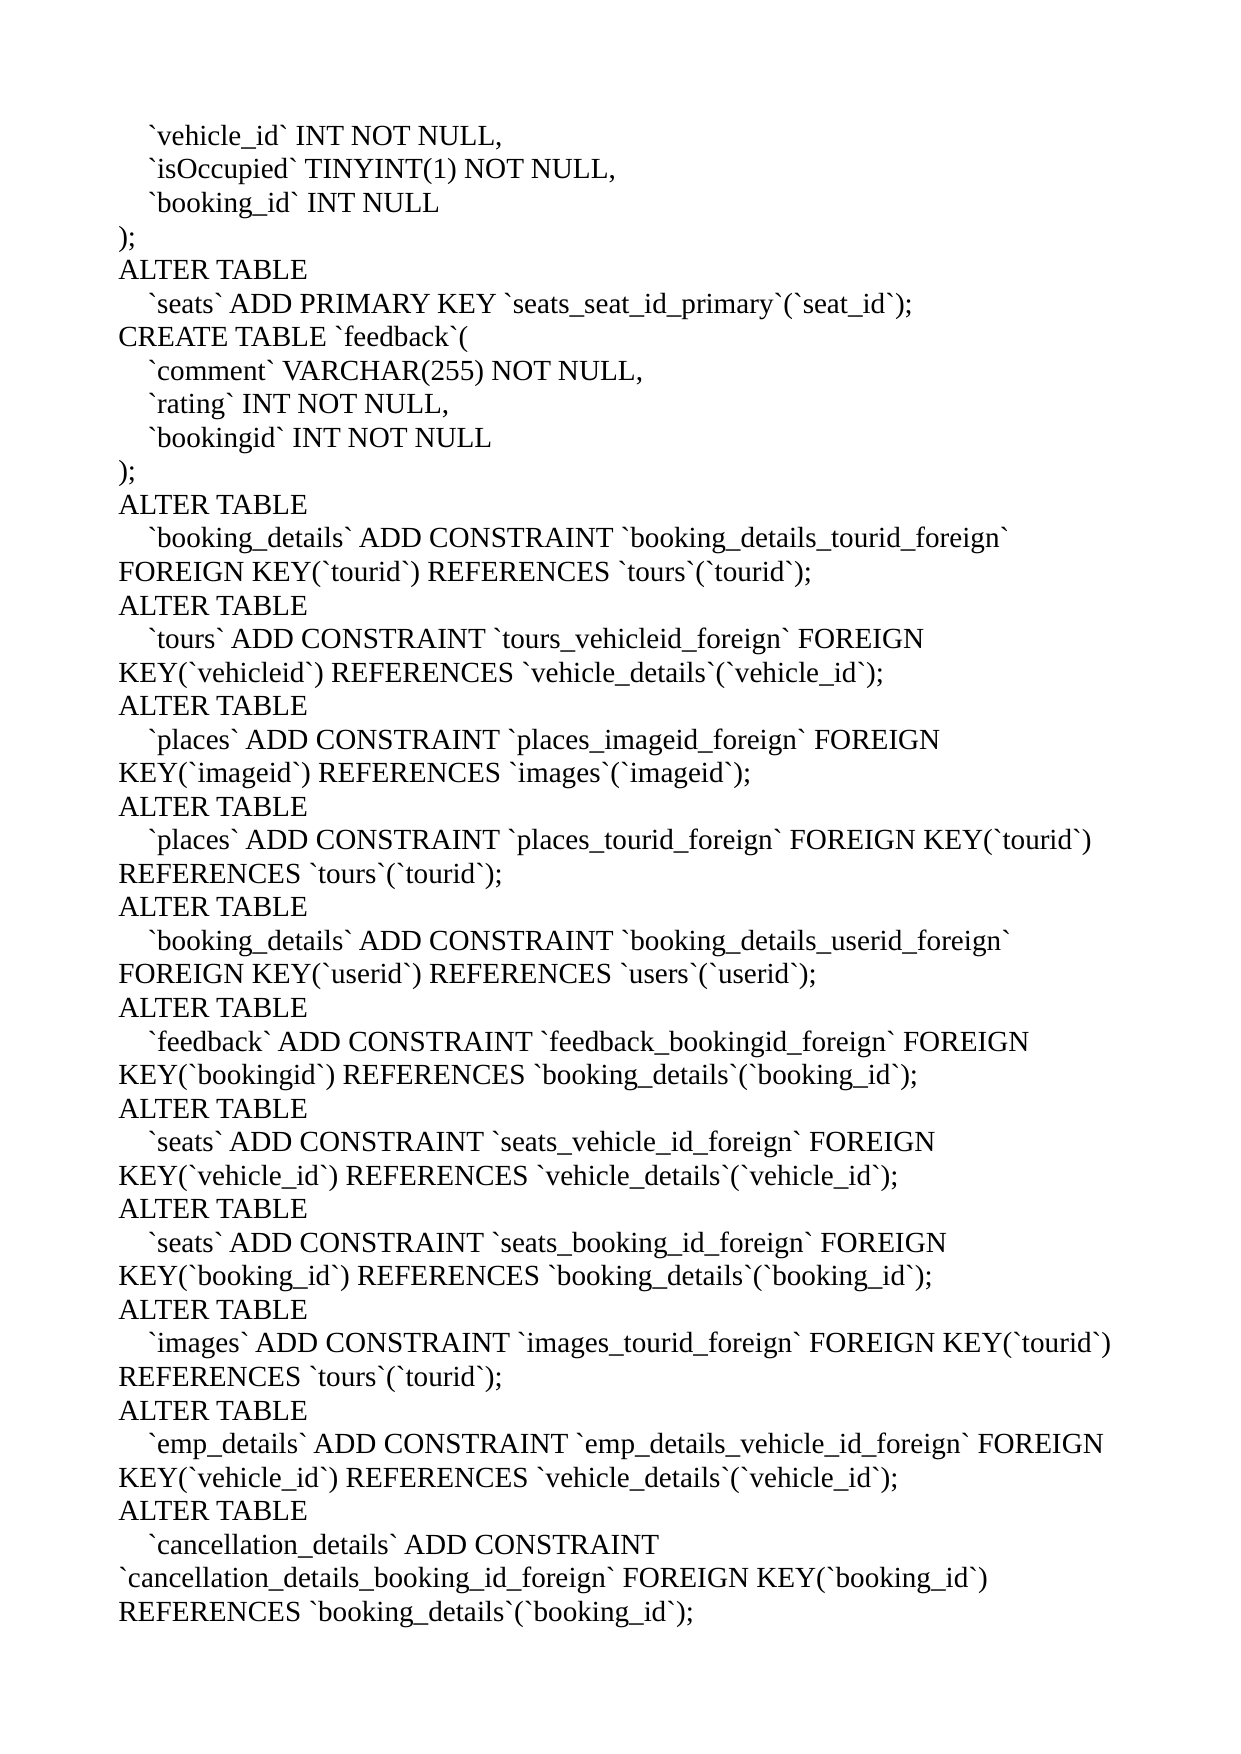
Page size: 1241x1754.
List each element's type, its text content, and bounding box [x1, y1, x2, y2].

text `vehicle_id` INT NOT NULL, [118, 118, 1122, 152]
text `emp_details` ADD CONSTRAINT `emp_details_vehicle_id_foreign` FOREIGN KEY(`vehicle_id`) REFERENCES `vehicle_details`(`vehicle_id`); [118, 1426, 1122, 1493]
text ); [118, 453, 1122, 487]
text ALTER TABLE [118, 889, 1122, 923]
text ALTER TABLE [118, 487, 1122, 521]
text `rating` INT NOT NULL, [118, 386, 1122, 420]
text `isOccupied` TINYINT(1) NOT NULL, [118, 152, 1122, 185]
text `images` ADD CONSTRAINT `images_tourid_foreign` FOREIGN KEY(`tourid`) REFERENCES `tours`(`tourid`); [118, 1326, 1122, 1393]
text CREATE TABLE `feedback`( [118, 319, 1122, 353]
text ALTER TABLE [118, 1493, 1122, 1527]
text ALTER TABLE [118, 252, 1122, 286]
text ALTER TABLE [118, 1393, 1122, 1426]
text ALTER TABLE [118, 990, 1122, 1024]
text `comment` VARCHAR(255) NOT NULL, [118, 353, 1122, 386]
text `feedback` ADD CONSTRAINT `feedback_bookingid_foreign` FOREIGN KEY(`bookingid`) REFERENCES `booking_details`(`booking_id`); [118, 1024, 1122, 1091]
text `seats` ADD CONSTRAINT `seats_booking_id_foreign` FOREIGN KEY(`booking_id`) REFERENCES `booking_details`(`booking_id`); [118, 1225, 1122, 1292]
text ALTER TABLE [118, 789, 1122, 822]
text ALTER TABLE [118, 588, 1122, 621]
text `seats` ADD PRIMARY KEY `seats_seat_id_primary`(`seat_id`); [118, 286, 1122, 319]
text `places` ADD CONSTRAINT `places_imageid_foreign` FOREIGN KEY(`imageid`) REFERENCES `images`(`imageid`); [118, 722, 1122, 789]
text `booking_details` ADD CONSTRAINT `booking_details_userid_foreign` FOREIGN KEY(`userid`) REFERENCES `users`(`userid`); [118, 923, 1122, 990]
text `booking_details` ADD CONSTRAINT `booking_details_tourid_foreign` FOREIGN KEY(`tourid`) REFERENCES `tours`(`tourid`); [118, 521, 1122, 588]
text ALTER TABLE [118, 1191, 1122, 1225]
text `seats` ADD CONSTRAINT `seats_vehicle_id_foreign` FOREIGN KEY(`vehicle_id`) REFERENCES `vehicle_details`(`vehicle_id`); [118, 1124, 1122, 1191]
text ALTER TABLE [118, 1292, 1122, 1326]
text `tours` ADD CONSTRAINT `tours_vehicleid_foreign` FOREIGN KEY(`vehicleid`) REFERENCES `vehicle_details`(`vehicle_id`); [118, 621, 1122, 688]
text `booking_id` INT NULL [118, 185, 1122, 219]
text `bookingid` INT NOT NULL [118, 420, 1122, 453]
text `places` ADD CONSTRAINT `places_tourid_foreign` FOREIGN KEY(`tourid`) REFERENCES `tours`(`tourid`); [118, 822, 1122, 889]
text ALTER TABLE [118, 1091, 1122, 1124]
text ); [118, 219, 1122, 252]
text ALTER TABLE [118, 688, 1122, 722]
text `cancellation_details` ADD CONSTRAINT `cancellation_details_booking_id_foreign` FOREIGN KEY(`booking_id`) REFERENCES `booking_details`(`booking_id`); [118, 1527, 1122, 1627]
